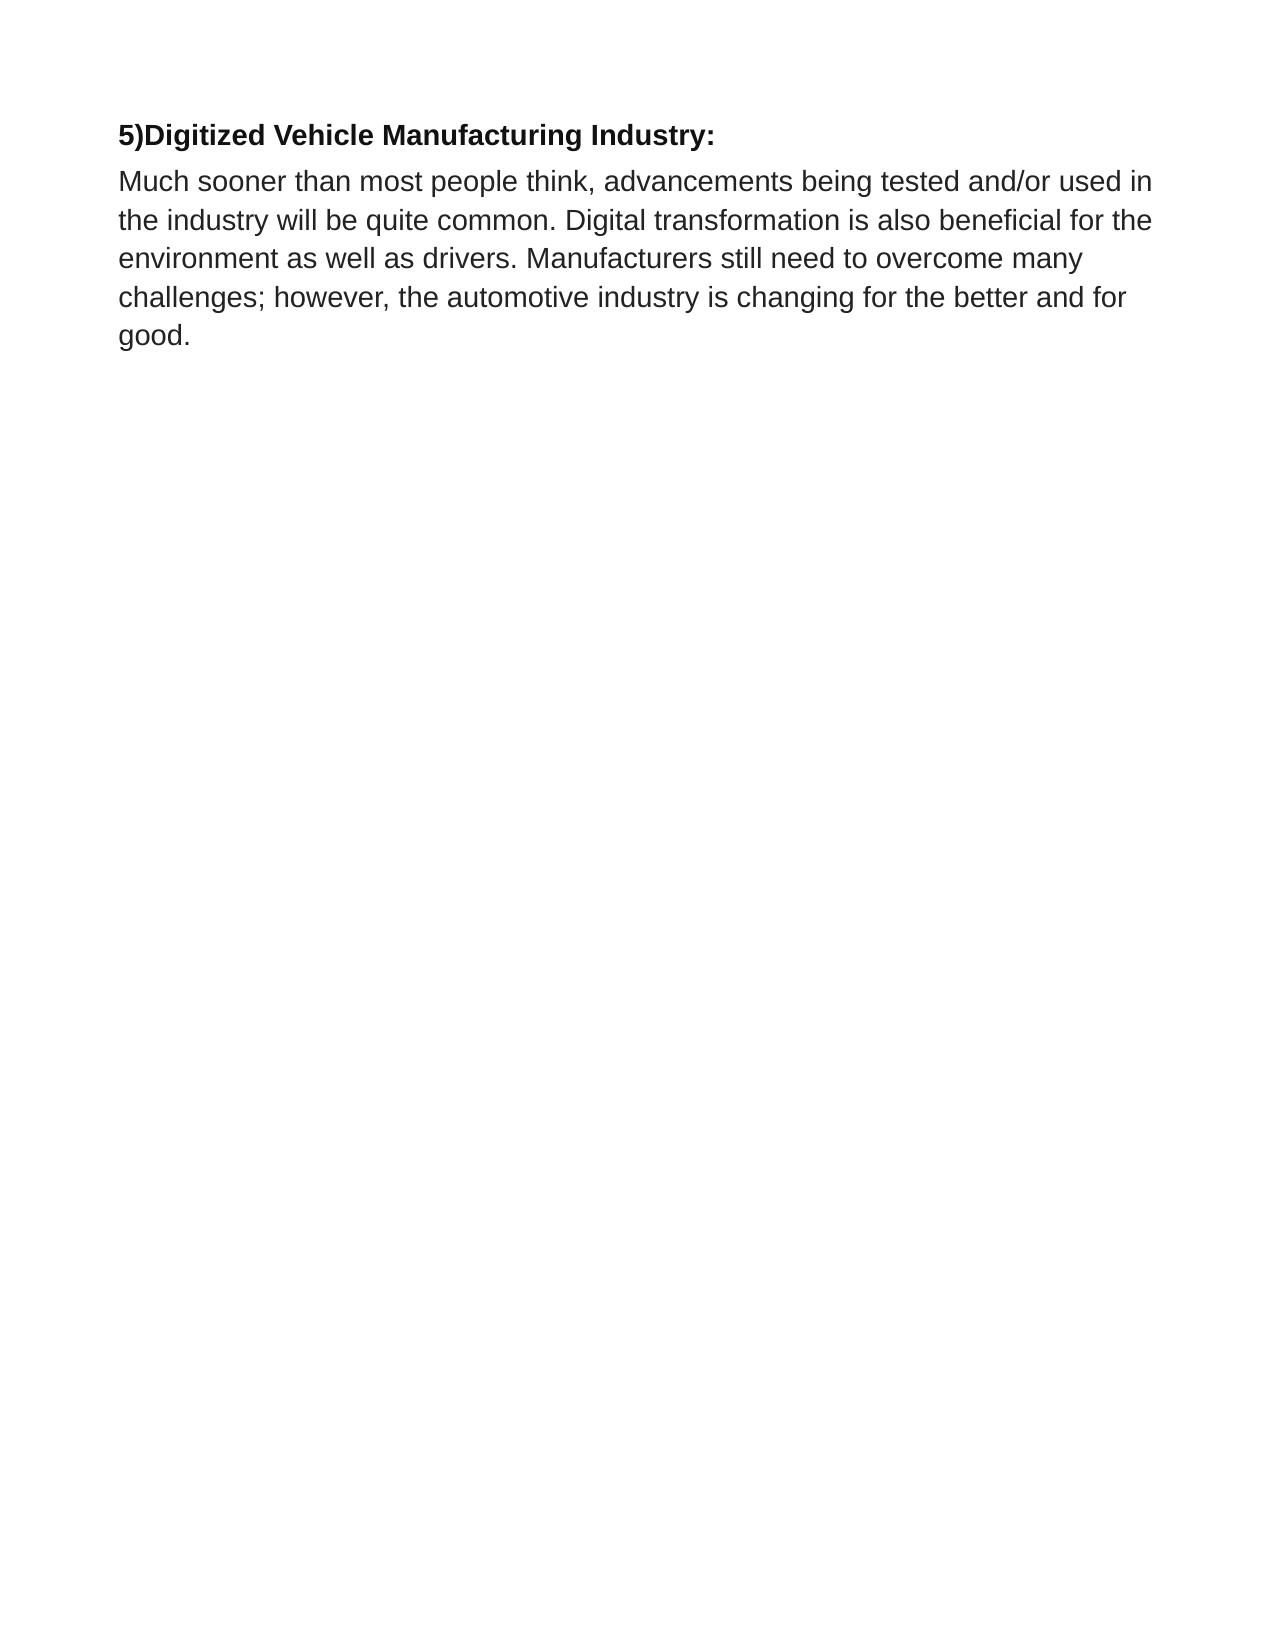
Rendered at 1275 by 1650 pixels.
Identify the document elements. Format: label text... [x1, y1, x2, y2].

subtitle 5)Digitized Vehicle Manufacturing Industry: [118, 118, 1157, 152]
text Much sooner than most people think, advancements being tested and/or used in the industry will be quite common. Digital transformation is also beneficial for the environment as well as drivers. Manufacturers still need to overcome many challenges; however, the automotive industry is changing for the better and for good. [118, 164, 1157, 352]
